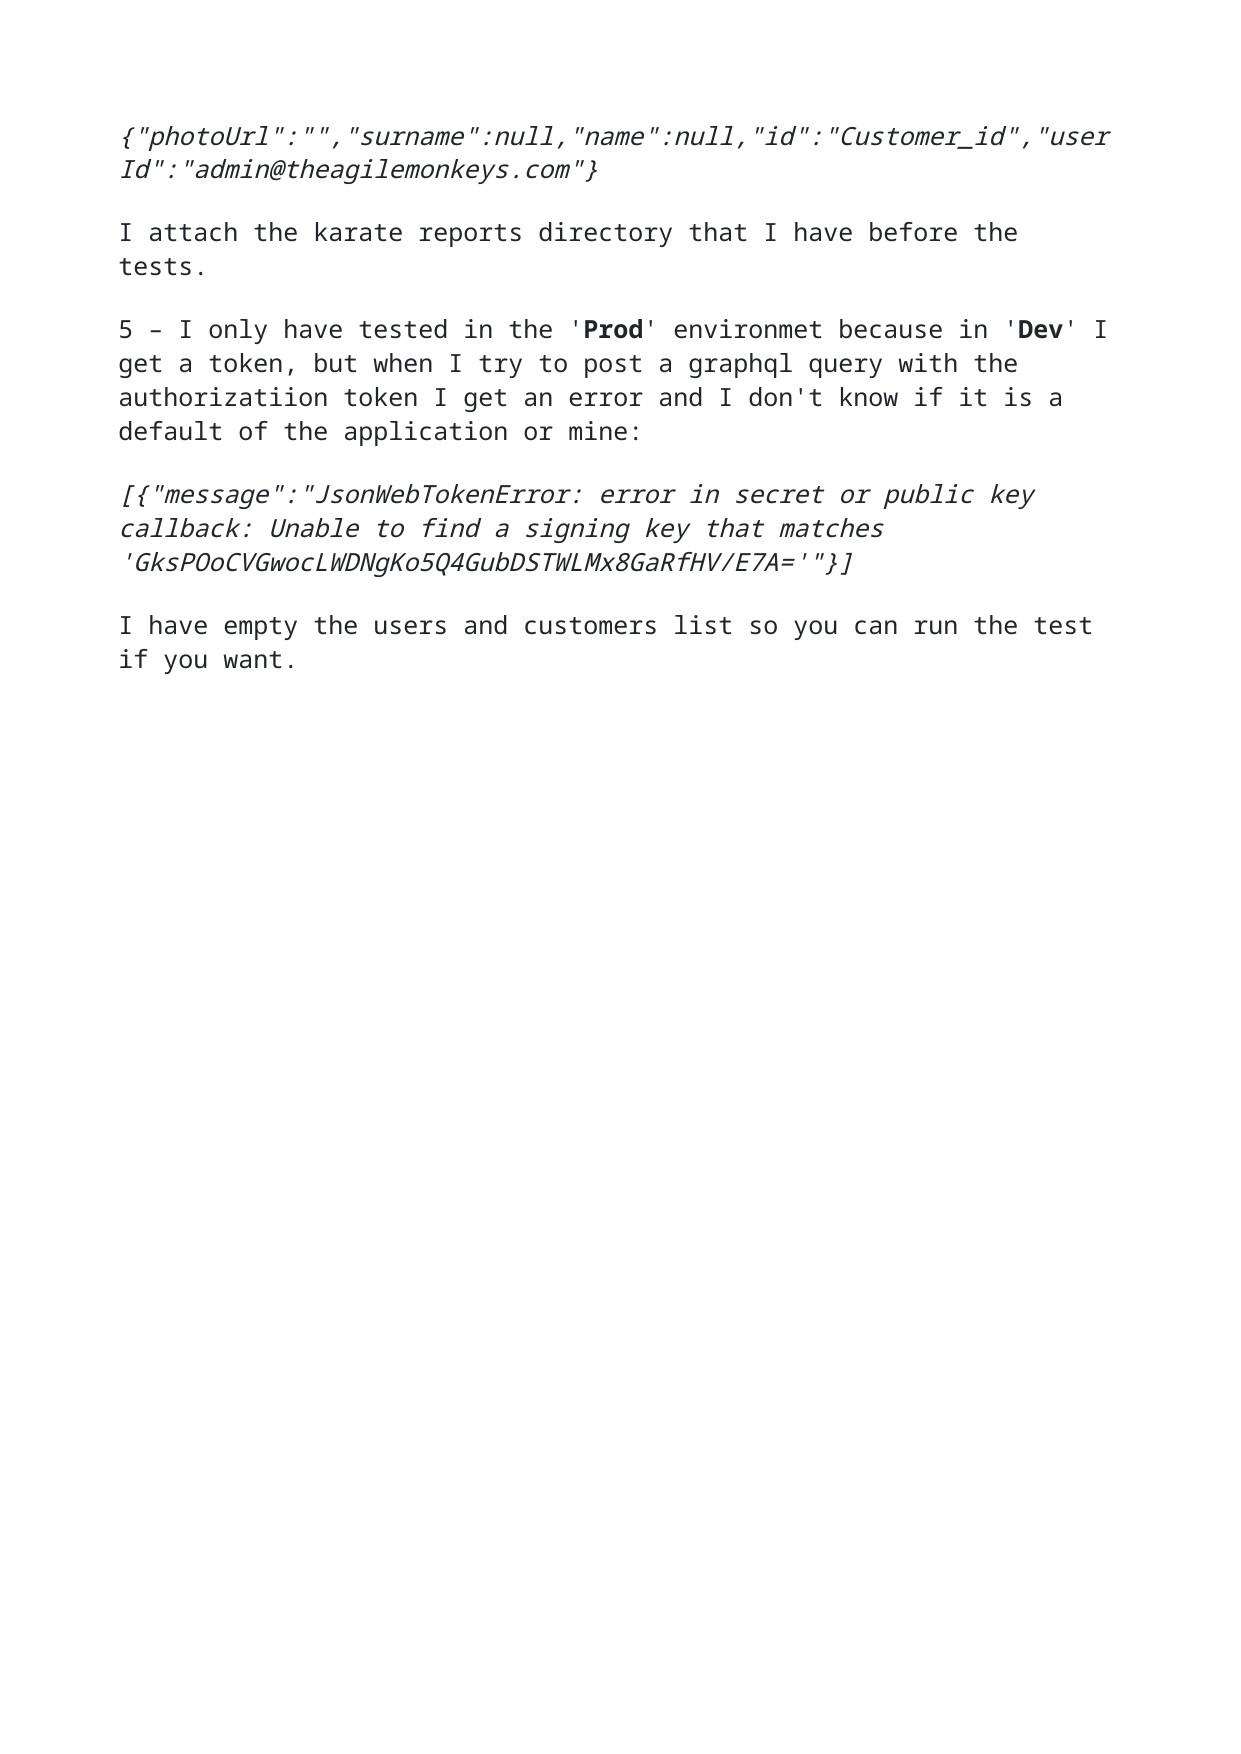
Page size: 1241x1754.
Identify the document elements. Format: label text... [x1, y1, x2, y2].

text I attach the karate reports directory that I have before the tests. [118, 215, 1122, 283]
text [{"message":"JsonWebTokenError: error in secret or public key callback: Unable to find a signing key that matches 'GksPOoCVGwocLWDNgKo5Q4GubDSTWLMx8GaRfHV/E7A='"}] [118, 477, 1122, 579]
text I have empty the users and customers list so you can run the test if you want. [118, 608, 1122, 676]
text 5 – I only have tested in the 'Prod' environmet because in 'Dev' I get a token, but when I try to post a graphql query with the authorizatiion token I get an error and I don't know if it is a default of the application or mine: [118, 312, 1122, 448]
text {"photoUrl":"","surname":null,"name":null,"id":"Customer_id","userId":"admin@theagilemonkeys.com"} [118, 118, 1122, 186]
